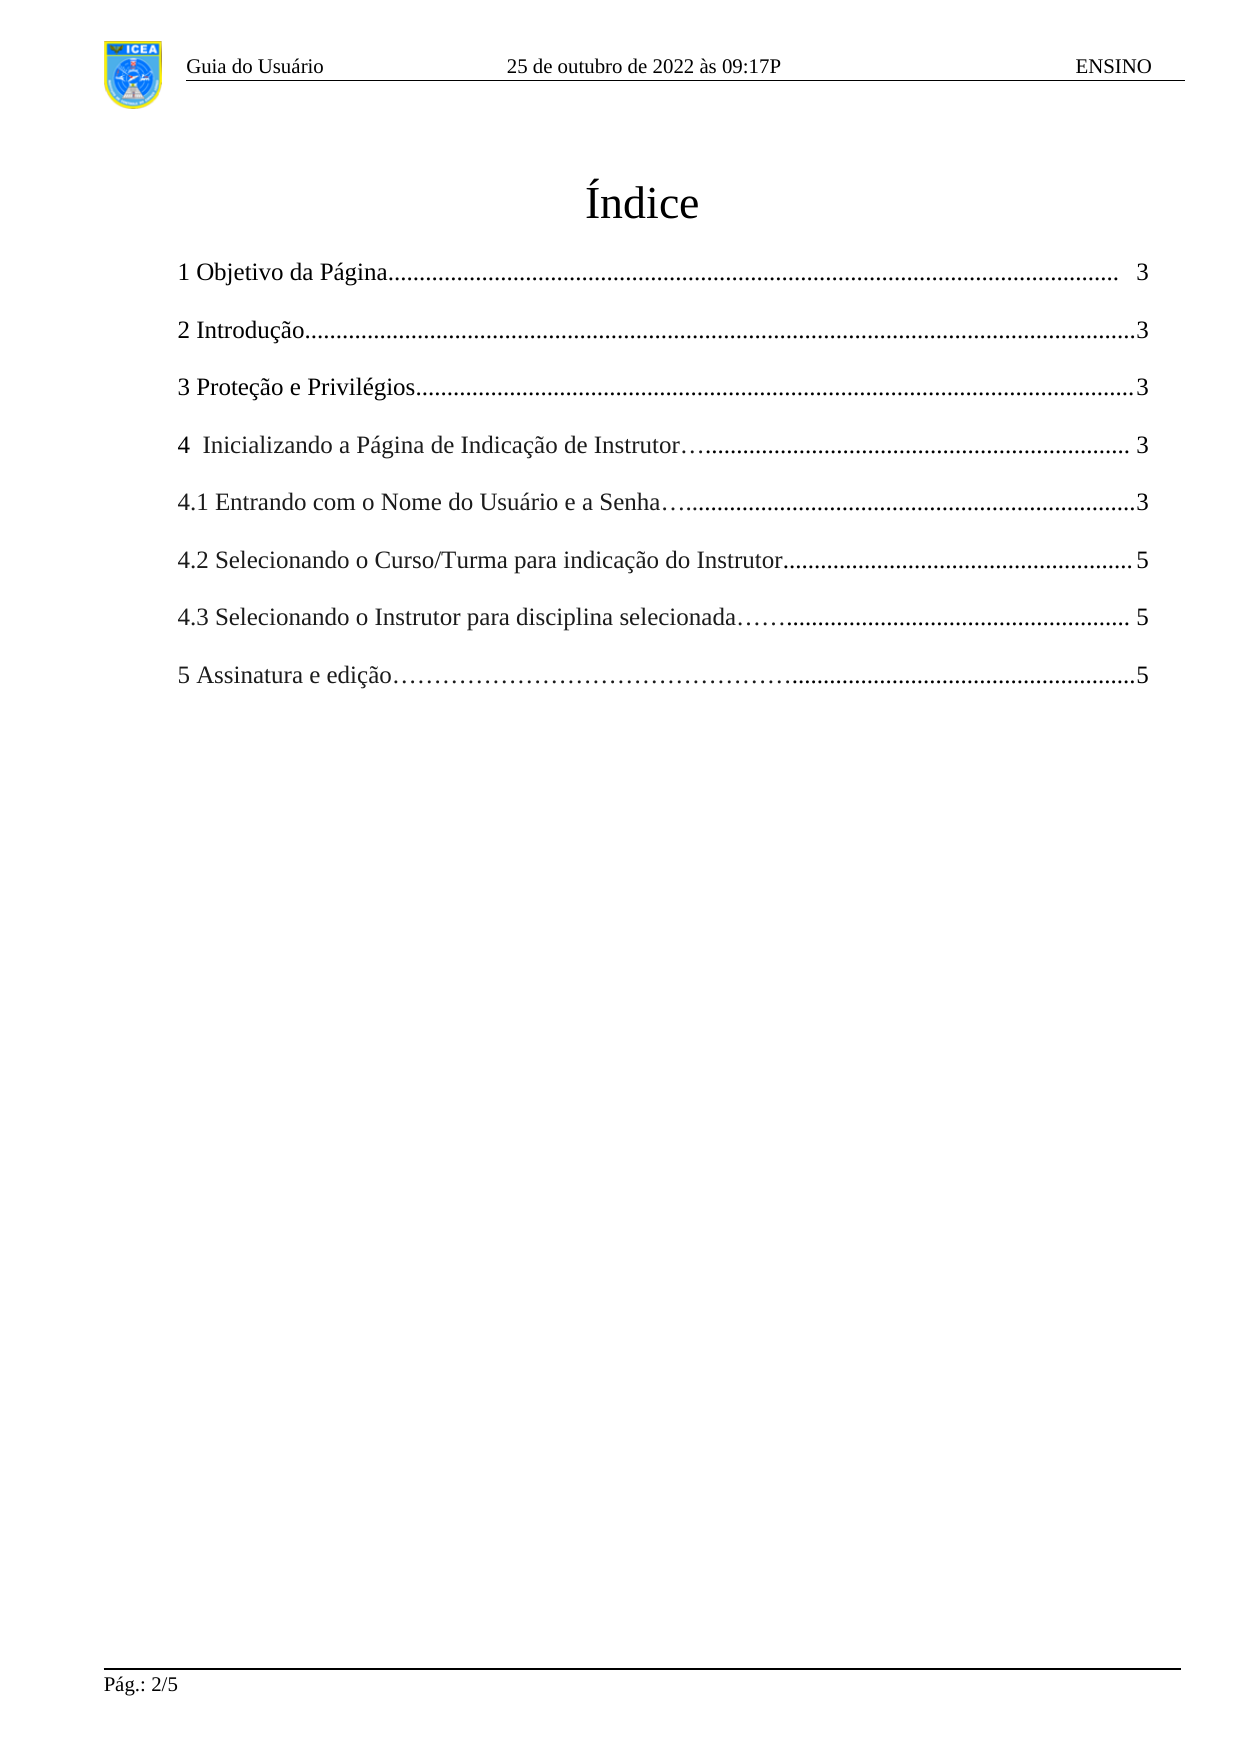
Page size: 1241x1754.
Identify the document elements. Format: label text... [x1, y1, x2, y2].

text 4.3 Selecionando o Instrutor para disciplina selecionada……....................................................... 5 [103, 602, 1181, 631]
text 4.1 Entrando com o Nome do Usuário e a Senha…........................................................................ 3 [103, 487, 1181, 516]
text 1 Objetivo da Página..................................................................................................................... 3 [177, 257, 1181, 286]
text 3 Proteção e Privilégios................................................................................................................... 3 [103, 372, 1181, 401]
text Índice [103, 176, 1181, 228]
picture [103, 40, 164, 111]
text 4 Inicializando a Página de Indicação de Instrutor….................................................................... 3 [103, 430, 1181, 458]
text 2 Introdução..................................................................................................................................... 3 [177, 315, 1181, 343]
text 4.2 Selecionando o Curso/Turma para indicação do Instrutor........................................................ 5 [103, 545, 1181, 573]
text 5 Assinatura e edição…………………………………………....................................................... 5 [103, 660, 1181, 688]
